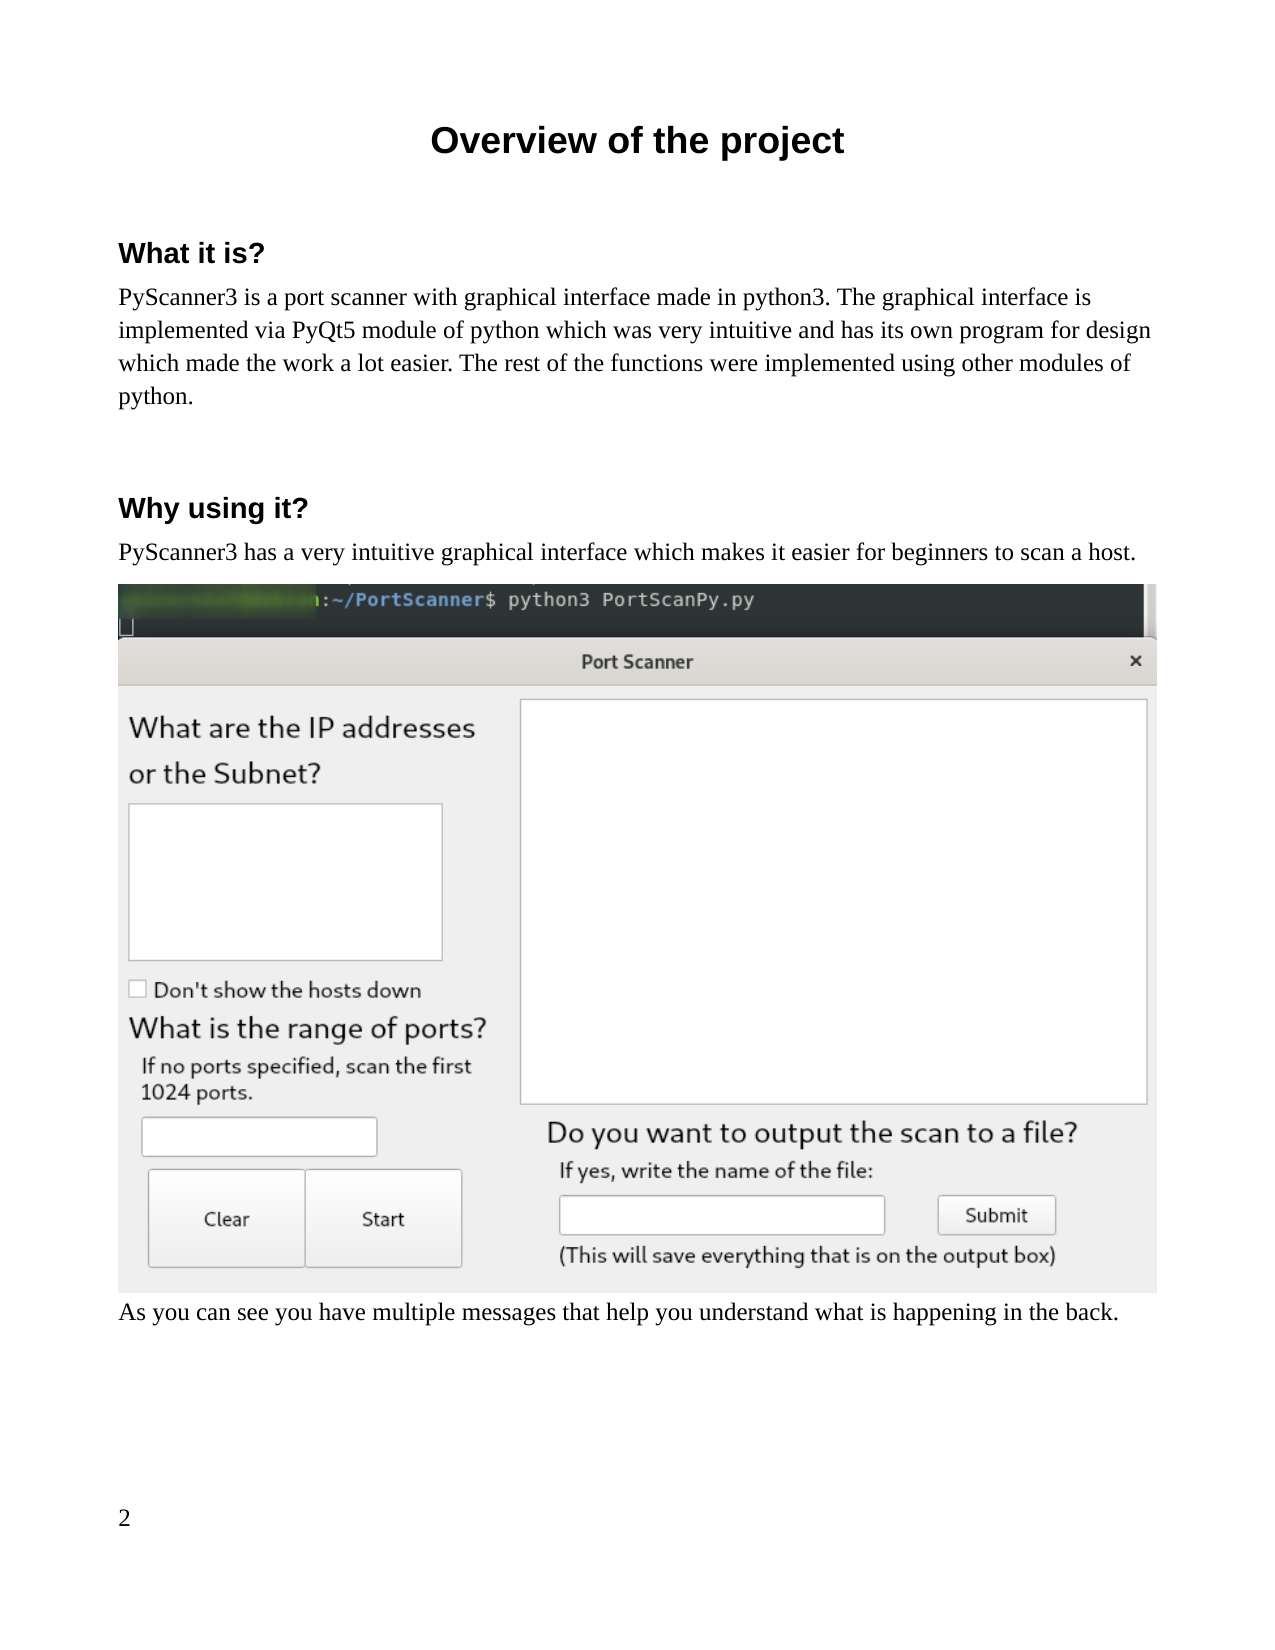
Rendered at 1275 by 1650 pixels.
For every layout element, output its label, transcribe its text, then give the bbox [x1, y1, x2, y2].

text PyScanner3 is a port scanner with graphical interface made in python3. The graphical interface is implemented via PyQt5 module of python which was very intuitive and has its own program for design which made the work a lot easier. The rest of the functions were implemented using other modules of python. [118, 282, 1157, 410]
subtitle Why using it? [118, 491, 1157, 524]
subtitle What it is? [118, 236, 1157, 269]
text PyScanner3 has a very intuitive graphical interface which makes it easier for beginners to scan a host. [118, 537, 1157, 566]
subtitle Overview of the project [118, 118, 1157, 161]
text As you can see you have multiple messages that help you understand what is happening in the back. [118, 1293, 1157, 1326]
picture [118, 584, 1157, 1293]
